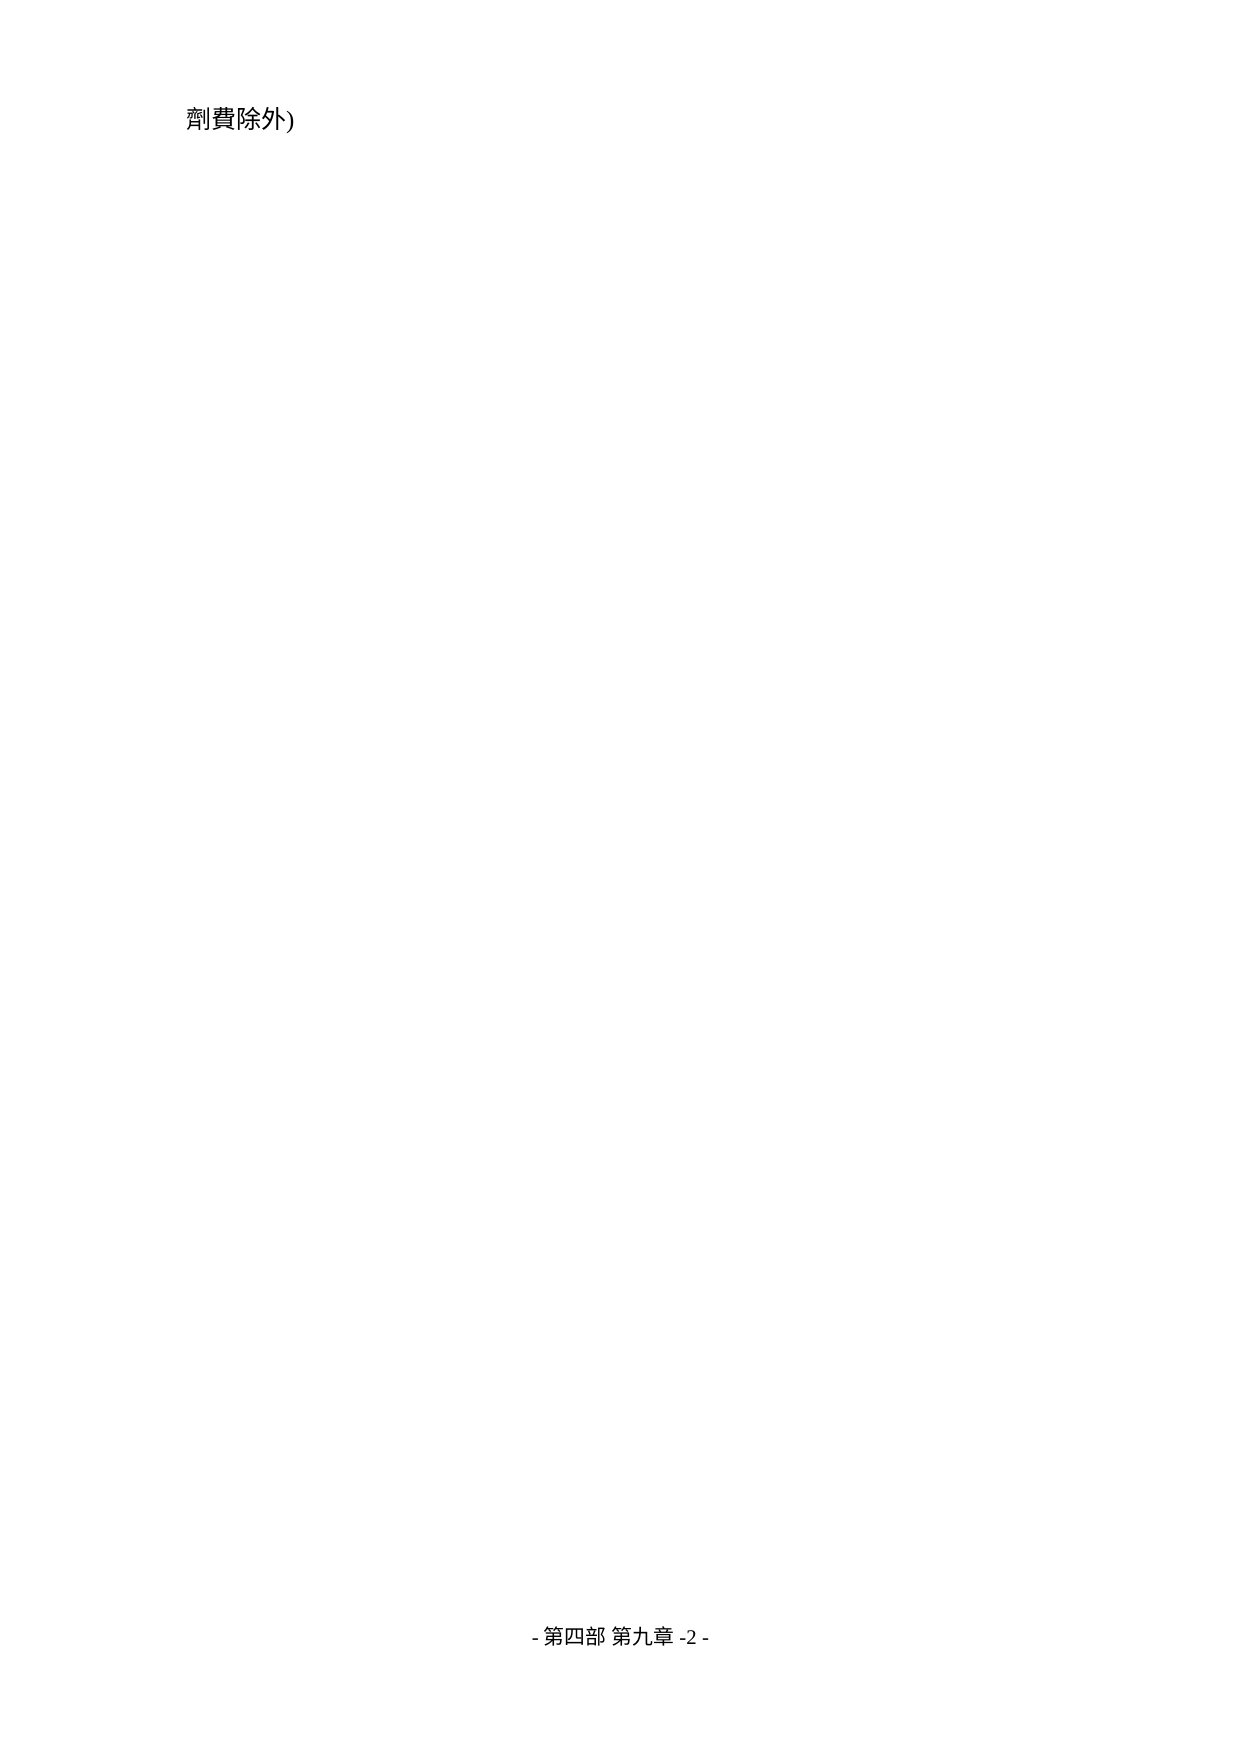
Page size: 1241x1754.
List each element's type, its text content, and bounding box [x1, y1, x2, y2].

text 劑費除外) [136, 95, 1104, 136]
